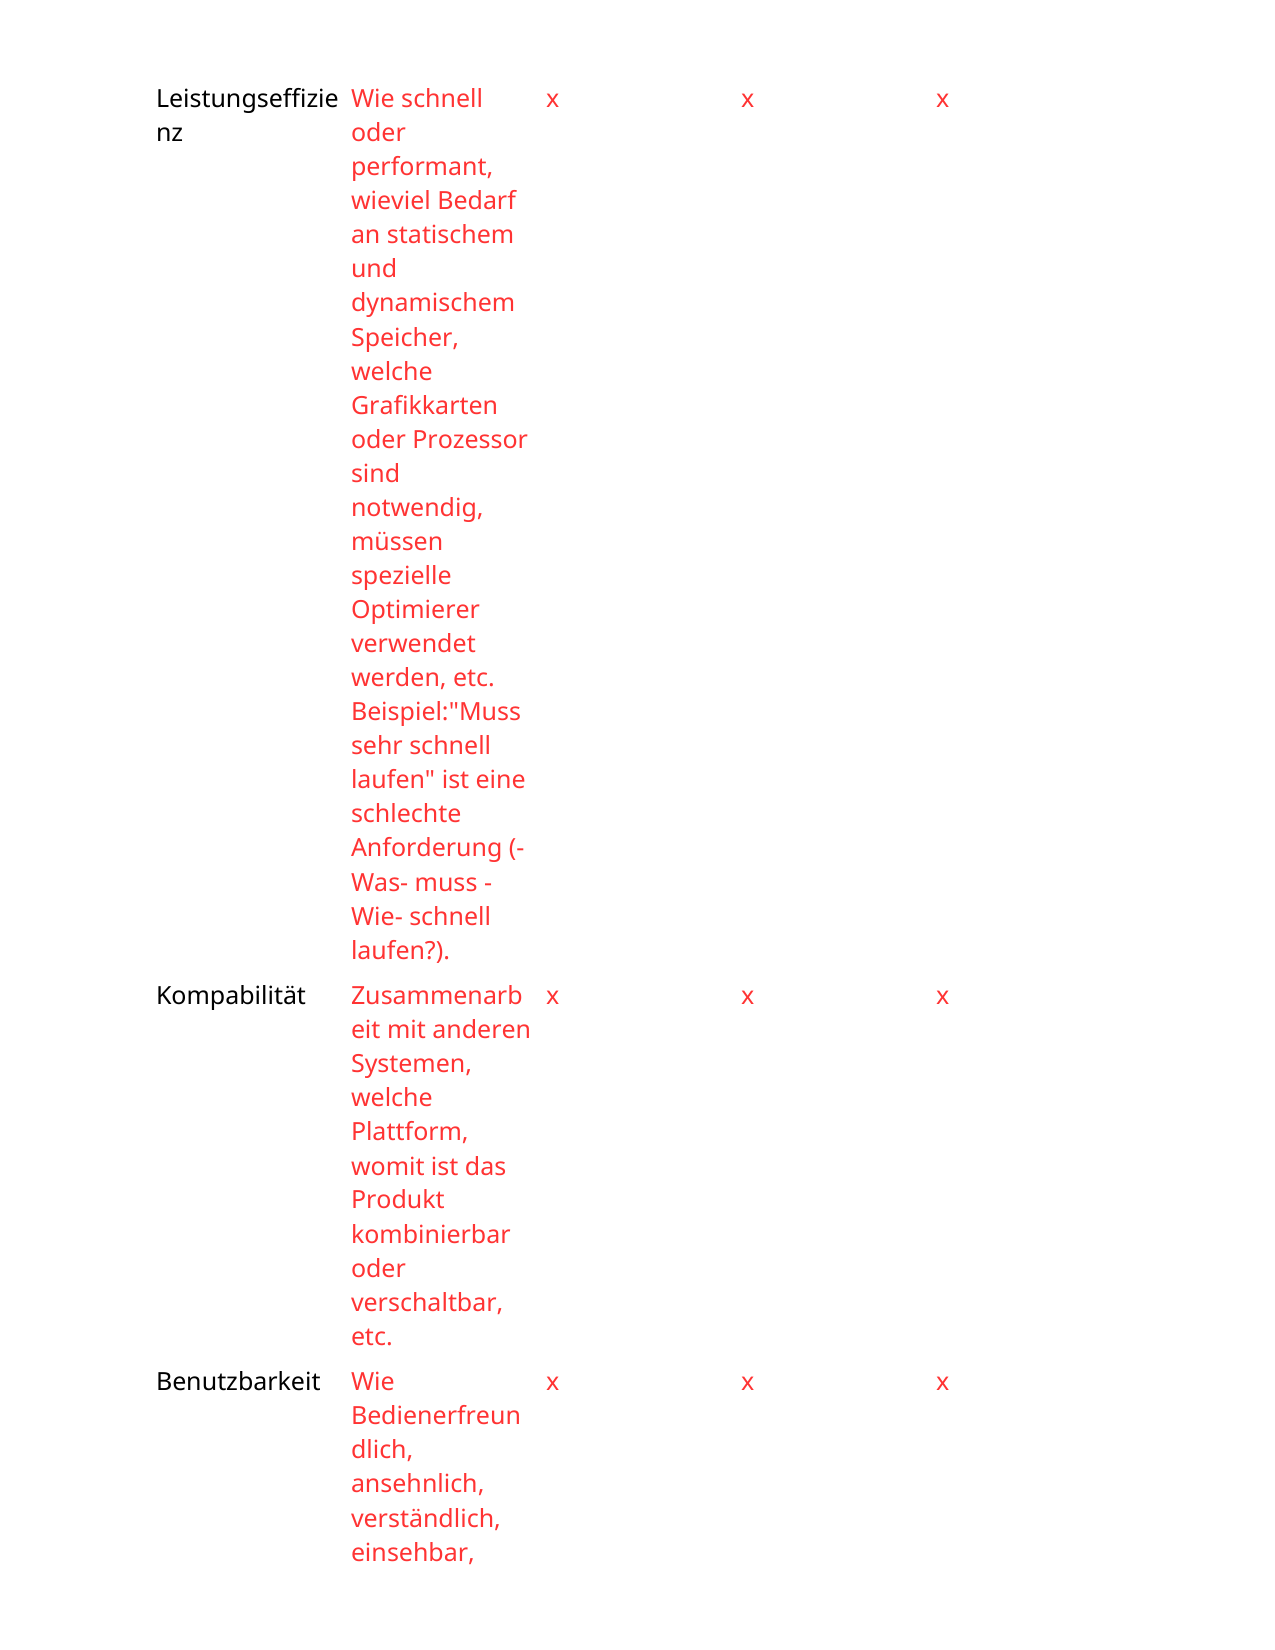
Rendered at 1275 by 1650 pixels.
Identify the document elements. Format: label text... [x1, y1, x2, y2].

table_cell x [930, 972, 1125, 1358]
table_cell Wie schnell oder performant, wieviel Bedarf an statischem und dynamischem Speicher, welche Grafikkarten oder Prozessor sind notwendig, müssen spezielle Optimierer verwendet werden, etc. Beispiel:"Muss sehr schnell laufen" ist eine schlechte Anforderung (-Was- muss -Wie- schnell laufen?). [345, 75, 540, 972]
table_cell Wie Bedienerfreundlich, ansehnlich, verständlich, einsehbar, [345, 1358, 540, 1574]
table_cell x [930, 1358, 1125, 1574]
table_cell Benutzbarkeit [150, 1358, 345, 1574]
table_cell x [735, 75, 930, 972]
table_cell x [540, 75, 735, 972]
table_cell x [540, 972, 735, 1358]
table_cell x [930, 75, 1125, 972]
table_cell x [735, 972, 930, 1358]
table_cell x [540, 1358, 735, 1574]
table_cell Leistungseffizienz [150, 75, 345, 972]
table_cell Kompabilität [150, 972, 345, 1358]
table_cell x [735, 1358, 930, 1574]
table_cell Zusammenarbeit mit anderen Systemen, welche Plattform, womit ist das Produkt kombinierbar oder verschaltbar, etc. [345, 972, 540, 1358]
